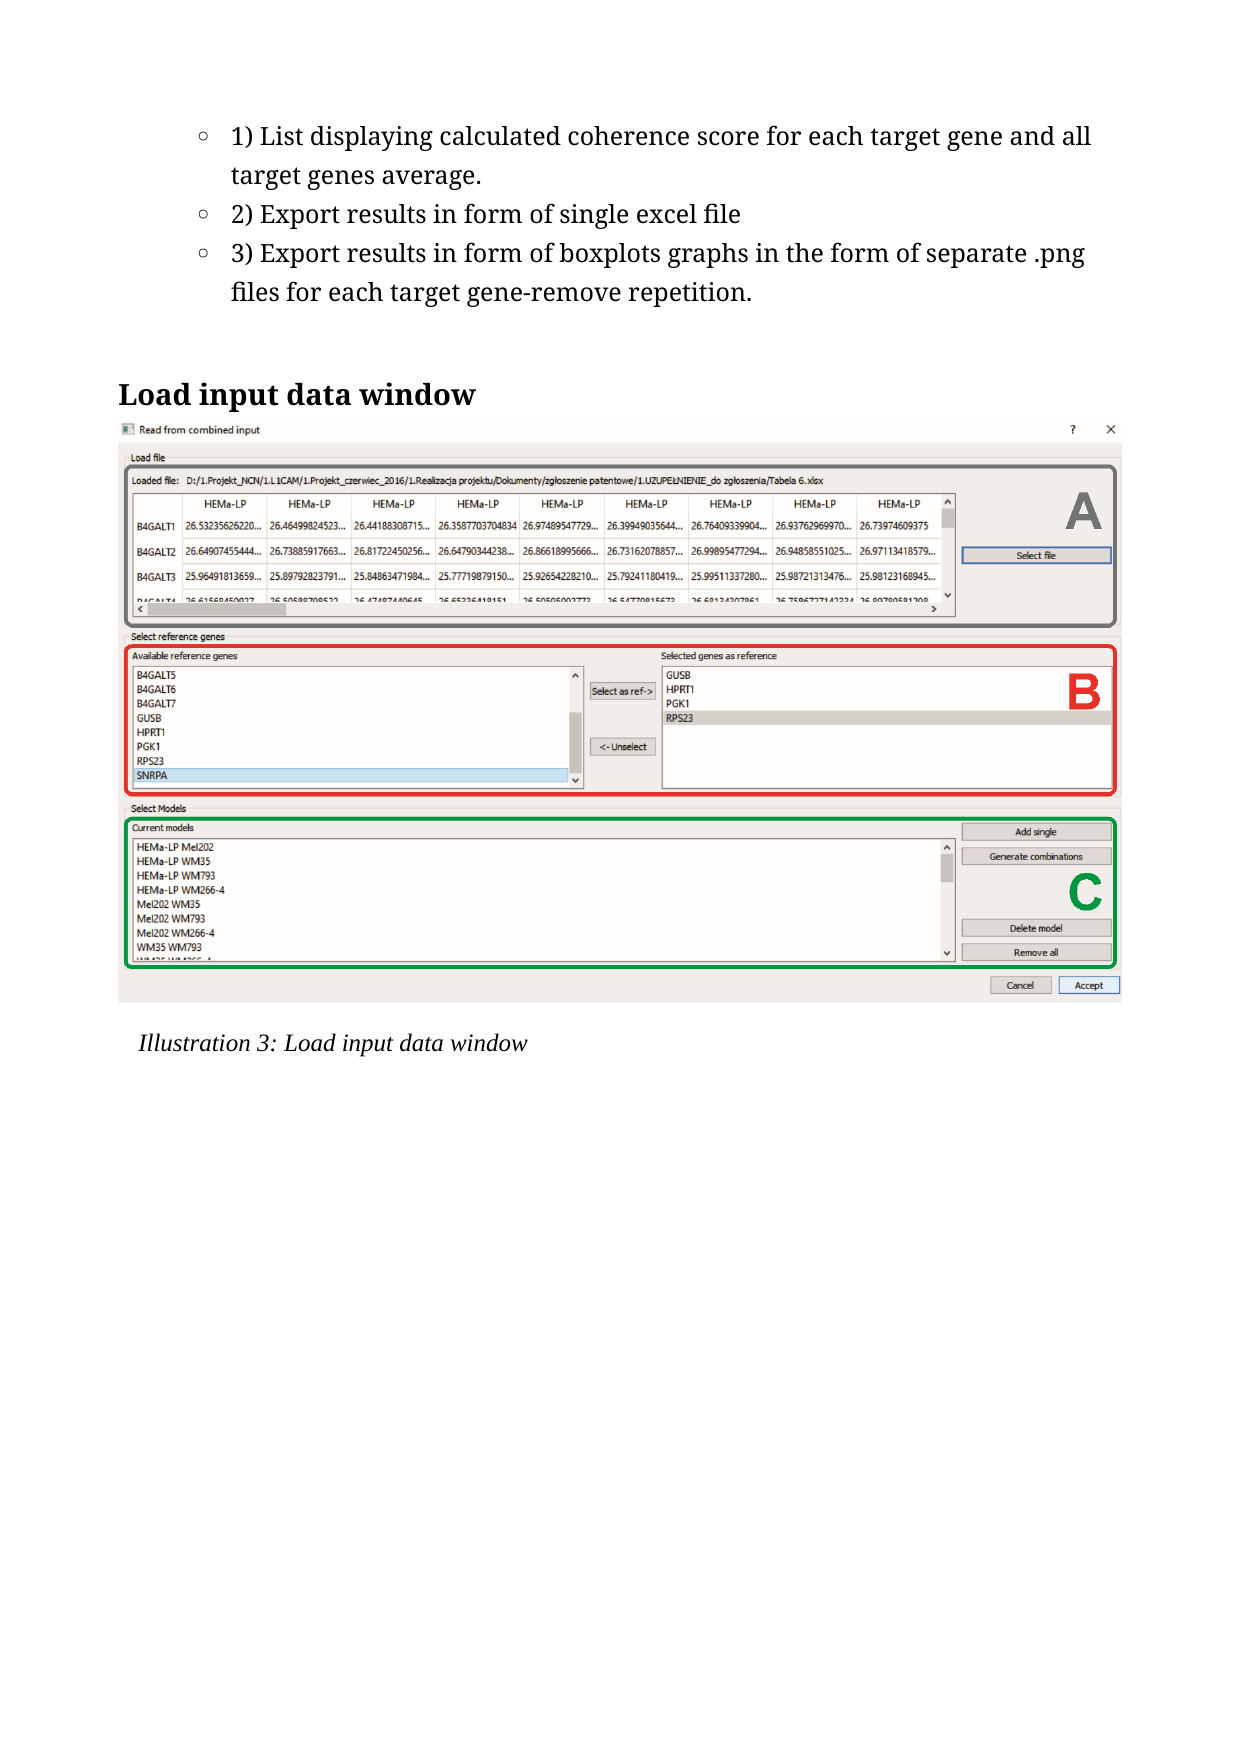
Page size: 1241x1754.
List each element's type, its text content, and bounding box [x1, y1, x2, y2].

subtitle Load input data window [118, 374, 1122, 414]
list 2) Export results in form of single excel file [193, 196, 1122, 231]
text Illustration 3: Load input data window [138, 1028, 1142, 1057]
list 1) List displaying calculated coherence score for each target gene and all target genes average. [193, 118, 1122, 191]
list 3) Export results in form of boxplots graphs in the form of separate .png files for each target gene-remove repetition. [193, 236, 1122, 309]
